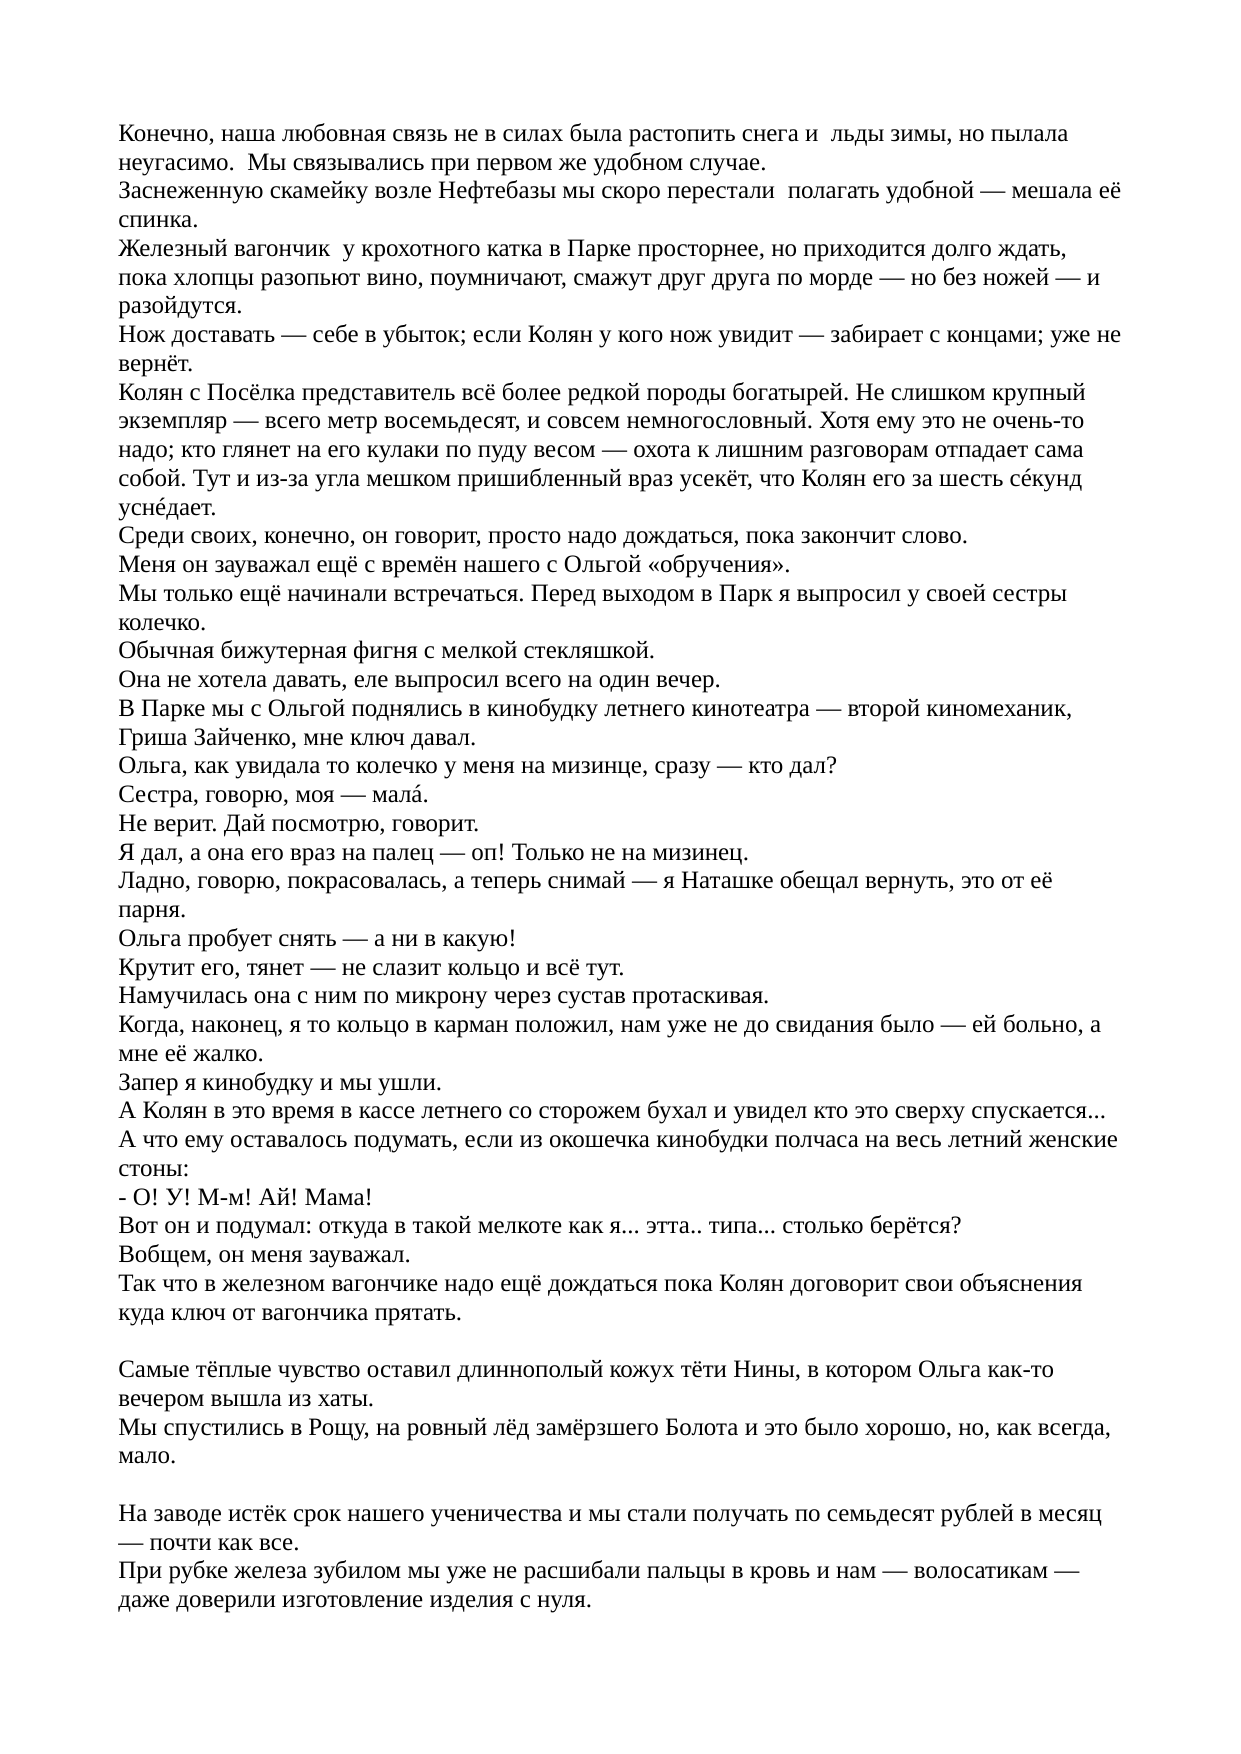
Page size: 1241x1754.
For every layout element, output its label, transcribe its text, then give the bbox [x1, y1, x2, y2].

text Когда, наконец, я то кольцо в карман положил, нам уже не до свидания было — ей больно, а мне её жалко. [118, 1009, 1122, 1067]
text При рубке железа зубилом мы уже не расшибали пальцы в кровь и нам — волосатикам — даже доверили изготовление изделия с нуля. [118, 1556, 1122, 1613]
text Я дал, а она его враз на палец — оп! Только не на мизинец. [118, 837, 1122, 866]
text Конечно, наша любовная связь не в силах была растопить снега и льды зимы, но пылала неугасимо. Мы связывались при первом же удобном случае. [118, 118, 1122, 176]
text Ладно, говорю, покрасовалась, а теперь снимай — я Наташке обещал вернуть, это от её парня. [118, 866, 1122, 923]
text Нож доставать — себе в убыток; если Колян у кого нож увидит — забирает с концами; уже не вернёт. [118, 319, 1122, 377]
text Мы только ещё начинали встречаться. Перед выходом в Парк я выпросил у своей сестры колечко. [118, 578, 1122, 636]
text Вобщем, он меня зауважал. [118, 1239, 1122, 1268]
text На заводе истёк срок нашего ученичества и мы стали получать по семьдесят рублей в месяц — почти как все. [118, 1498, 1122, 1556]
text Намучилась она с ним по микрону через сустав протаскивая. [118, 981, 1122, 1009]
text Ольга, как увидала то колечко у меня на мизинце, сразу — кто дал? [118, 751, 1122, 779]
text Обычная бижутерная фигня с мелкой стекляшкой. [118, 636, 1122, 664]
text Меня он зауважал ещё с времён нашего с Ольгой «обручения». [118, 549, 1122, 578]
text Вот он и подумал: откуда в такой мелкоте как я... этта.. типа... столько берётся? [118, 1211, 1122, 1239]
text Запер я кинобудку и мы ушли. [118, 1067, 1122, 1096]
text Самые тёплые чувство оставил длиннополый кожух тёти Нины, в котором Ольга как-то вечером вышла из хаты. [118, 1354, 1122, 1412]
text Так что в железном вагончике надо ещё дождаться пока Колян договорит свои объяснения куда ключ от вагончика прятать. [118, 1268, 1122, 1326]
text Ольга пробует снять — а ни в какую! [118, 923, 1122, 952]
text А что ему оставалось подумать, если из окошечка кинобудки полчаса на весь летний женские стоны: [118, 1124, 1122, 1182]
text Заснеженную скамейку возле Нефтебазы мы скоро перестали полагать удобной — мешала её спинка. [118, 176, 1122, 233]
text Крутит его, тянет — не слазит кольцо и всё тут. [118, 952, 1122, 981]
text Железный вагончик у крохотного катка в Парке просторнее, но приходится долго ждать, пока хлопцы разопьют вино, поумничают, смажут друг друга по морде — но без ножей — и разойдутся. [118, 233, 1122, 319]
text Она не хотела давать, еле выпросил всего на один вечер. [118, 664, 1122, 693]
text В Парке мы с Ольгой поднялись в кинобудку летнего кинотеатра — второй киномеханик, Гриша Зайченко, мне ключ давал. [118, 693, 1122, 751]
text Колян с Посёлка представитель всё более редкой породы богатырей. Не слишком крупный экземпляр — всего метр восемьдесят, и совсем немногословный. Хотя ему это не очень-то надо; кто глянет на его кулаки по пуду весом — охота к лишним разговорам отпадает сама собой. Тут и из-за угла мешком пришибленный враз усекёт, что Колян его за шесть сéкунд уснéдает. [118, 377, 1122, 521]
text А Колян в это время в кассе летнего со сторожем бухал и увидел кто это сверху спускается... [118, 1096, 1122, 1124]
text Не верит. Дай посмотрю, говорит. [118, 808, 1122, 837]
text - О! У! М-м! Ай! Мама! [118, 1182, 1122, 1211]
text Среди своих, конечно, он говорит, просто надо дождаться, пока закончит слово. [118, 521, 1122, 549]
text Мы спустились в Рощу, на ровный лёд замёрзшего Болота и это было хорошо, но, как всегда, мало. [118, 1412, 1122, 1469]
text Сестра, говорю, моя — малá. [118, 779, 1122, 808]
